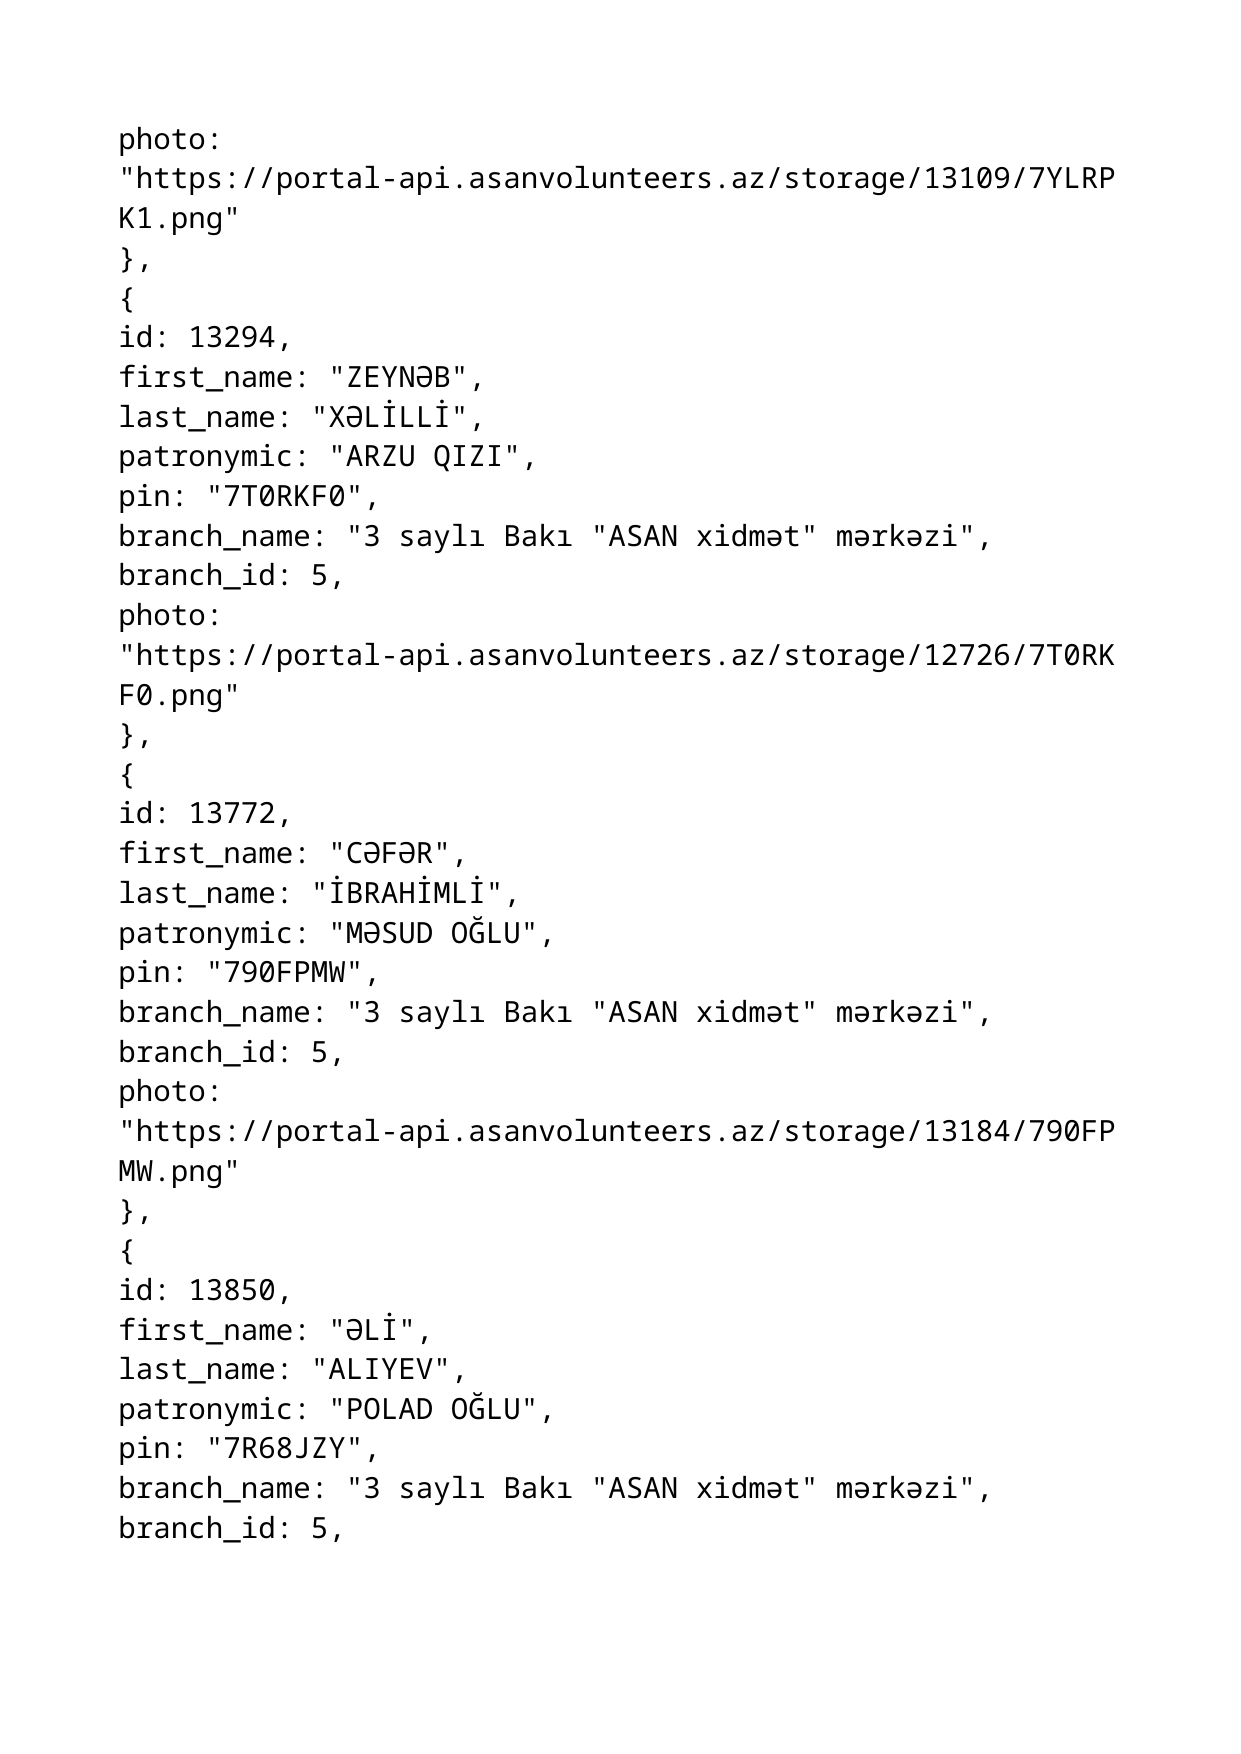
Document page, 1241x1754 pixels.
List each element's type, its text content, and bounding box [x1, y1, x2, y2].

text branch_name: "3 saylı Bakı "ASAN xidmət" mərkəzi", [118, 1467, 1122, 1507]
text id: 13772, [118, 793, 1122, 832]
text branch_id: 5, [118, 1031, 1122, 1071]
text last_name: "XƏLİLLİ", [118, 396, 1122, 436]
text first_name: "CƏFƏR", [118, 832, 1122, 872]
text branch_name: "3 saylı Bakı "ASAN xidmət" mərkəzi", [118, 991, 1122, 1031]
text branch_id: 5, [118, 1507, 1122, 1547]
text pin: "790FPMW", [118, 952, 1122, 991]
text patronymic: "MƏSUD OĞLU", [118, 912, 1122, 952]
text first_name: "ZEYNƏB", [118, 356, 1122, 396]
text patronymic: "POLAD OĞLU", [118, 1388, 1122, 1428]
text photo: "https://portal-api.asanvolunteers.az/storage/13109/7YLRPK1.png" [118, 118, 1122, 237]
text id: 13294, [118, 317, 1122, 356]
text first_name: "ƏLİ", [118, 1309, 1122, 1348]
text { [118, 1229, 1122, 1269]
text branch_name: "3 saylı Bakı "ASAN xidmət" mərkəzi", [118, 515, 1122, 555]
text }, [118, 713, 1122, 753]
text last_name: "İBRAHİMLİ", [118, 872, 1122, 912]
text photo: "https://portal-api.asanvolunteers.az/storage/13184/790FPMW.png" [118, 1071, 1122, 1190]
text { [118, 753, 1122, 793]
text id: 13850, [118, 1269, 1122, 1309]
text photo: "https://portal-api.asanvolunteers.az/storage/12726/7T0RKF0.png" [118, 594, 1122, 713]
text { [118, 277, 1122, 317]
text branch_id: 5, [118, 555, 1122, 594]
text last_name: "ALIYEV", [118, 1348, 1122, 1388]
text patronymic: "ARZU QIZI", [118, 436, 1122, 475]
text }, [118, 1190, 1122, 1229]
text }, [118, 237, 1122, 277]
text pin: "7T0RKF0", [118, 475, 1122, 515]
text pin: "7R68JZY", [118, 1428, 1122, 1467]
